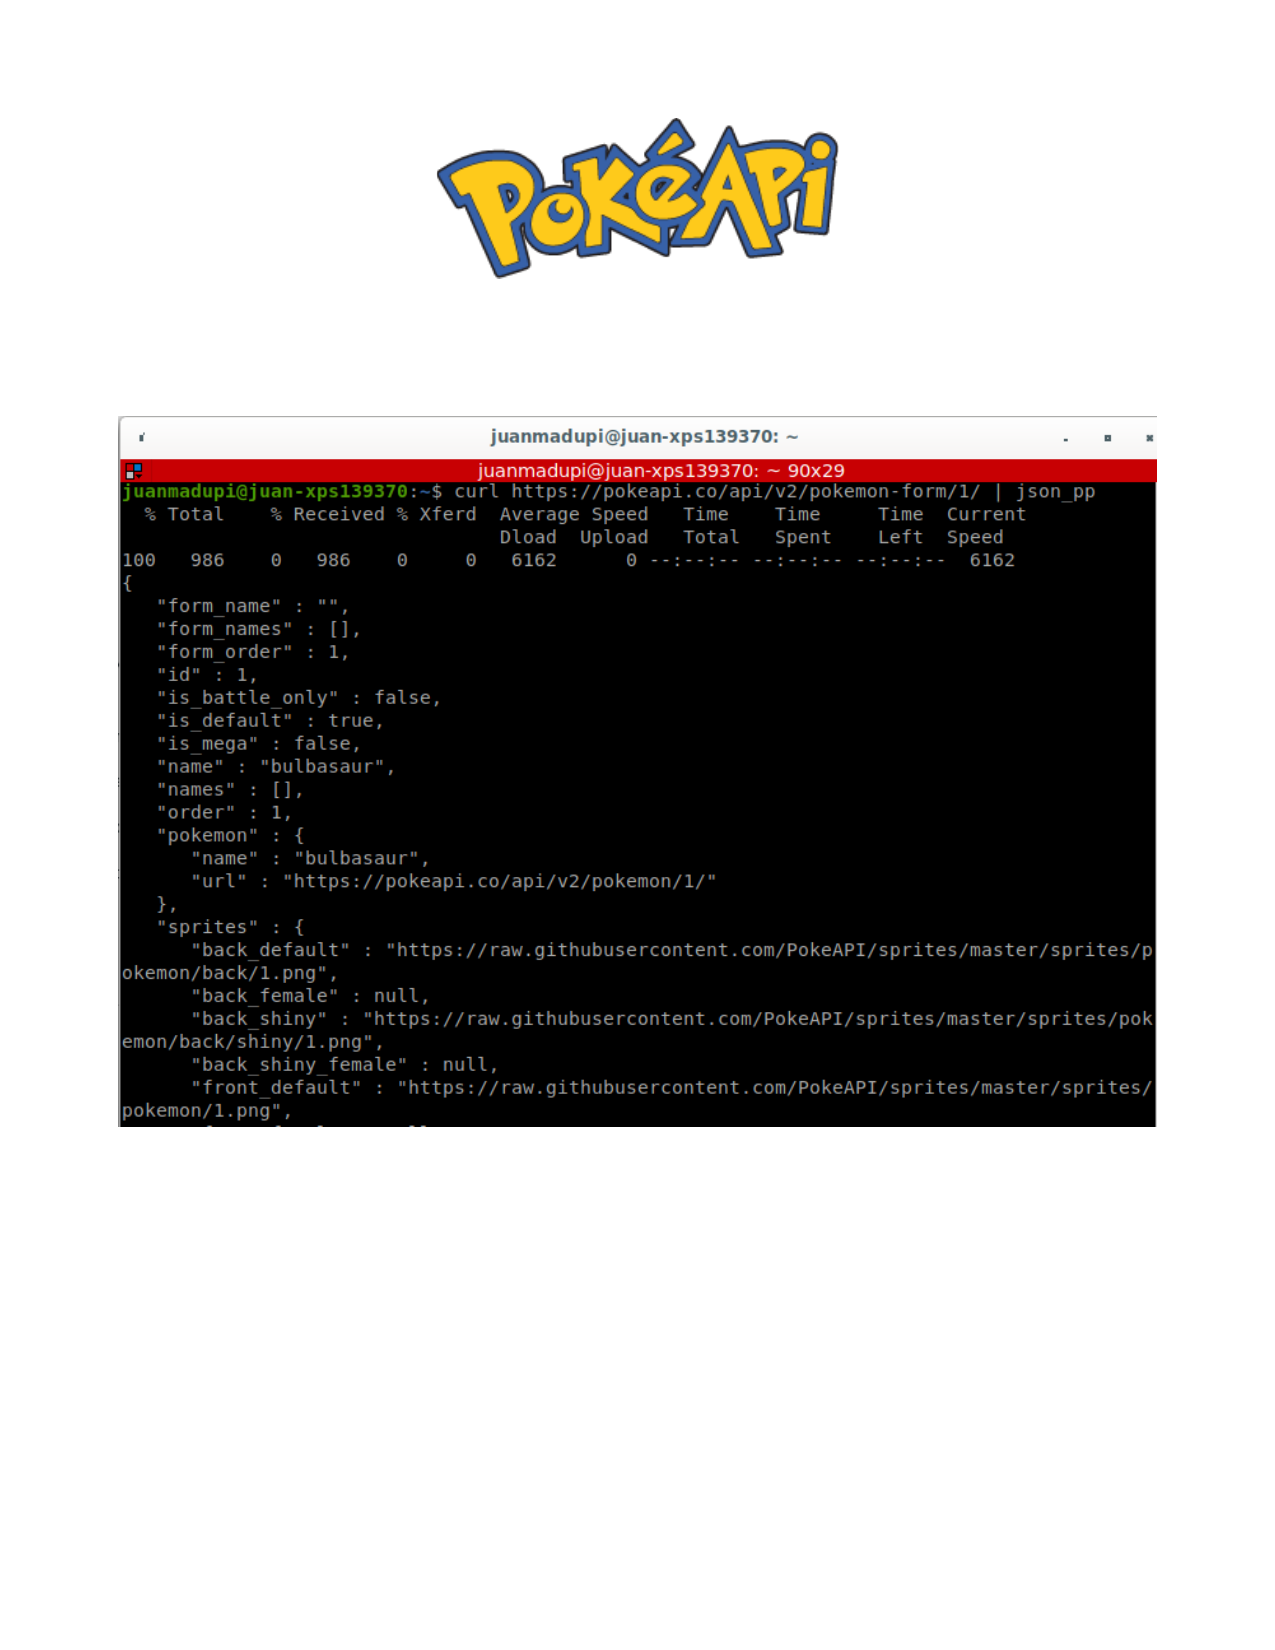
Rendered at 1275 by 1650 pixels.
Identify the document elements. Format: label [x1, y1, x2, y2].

picture [436, 118, 839, 279]
picture [118, 416, 1157, 1127]
